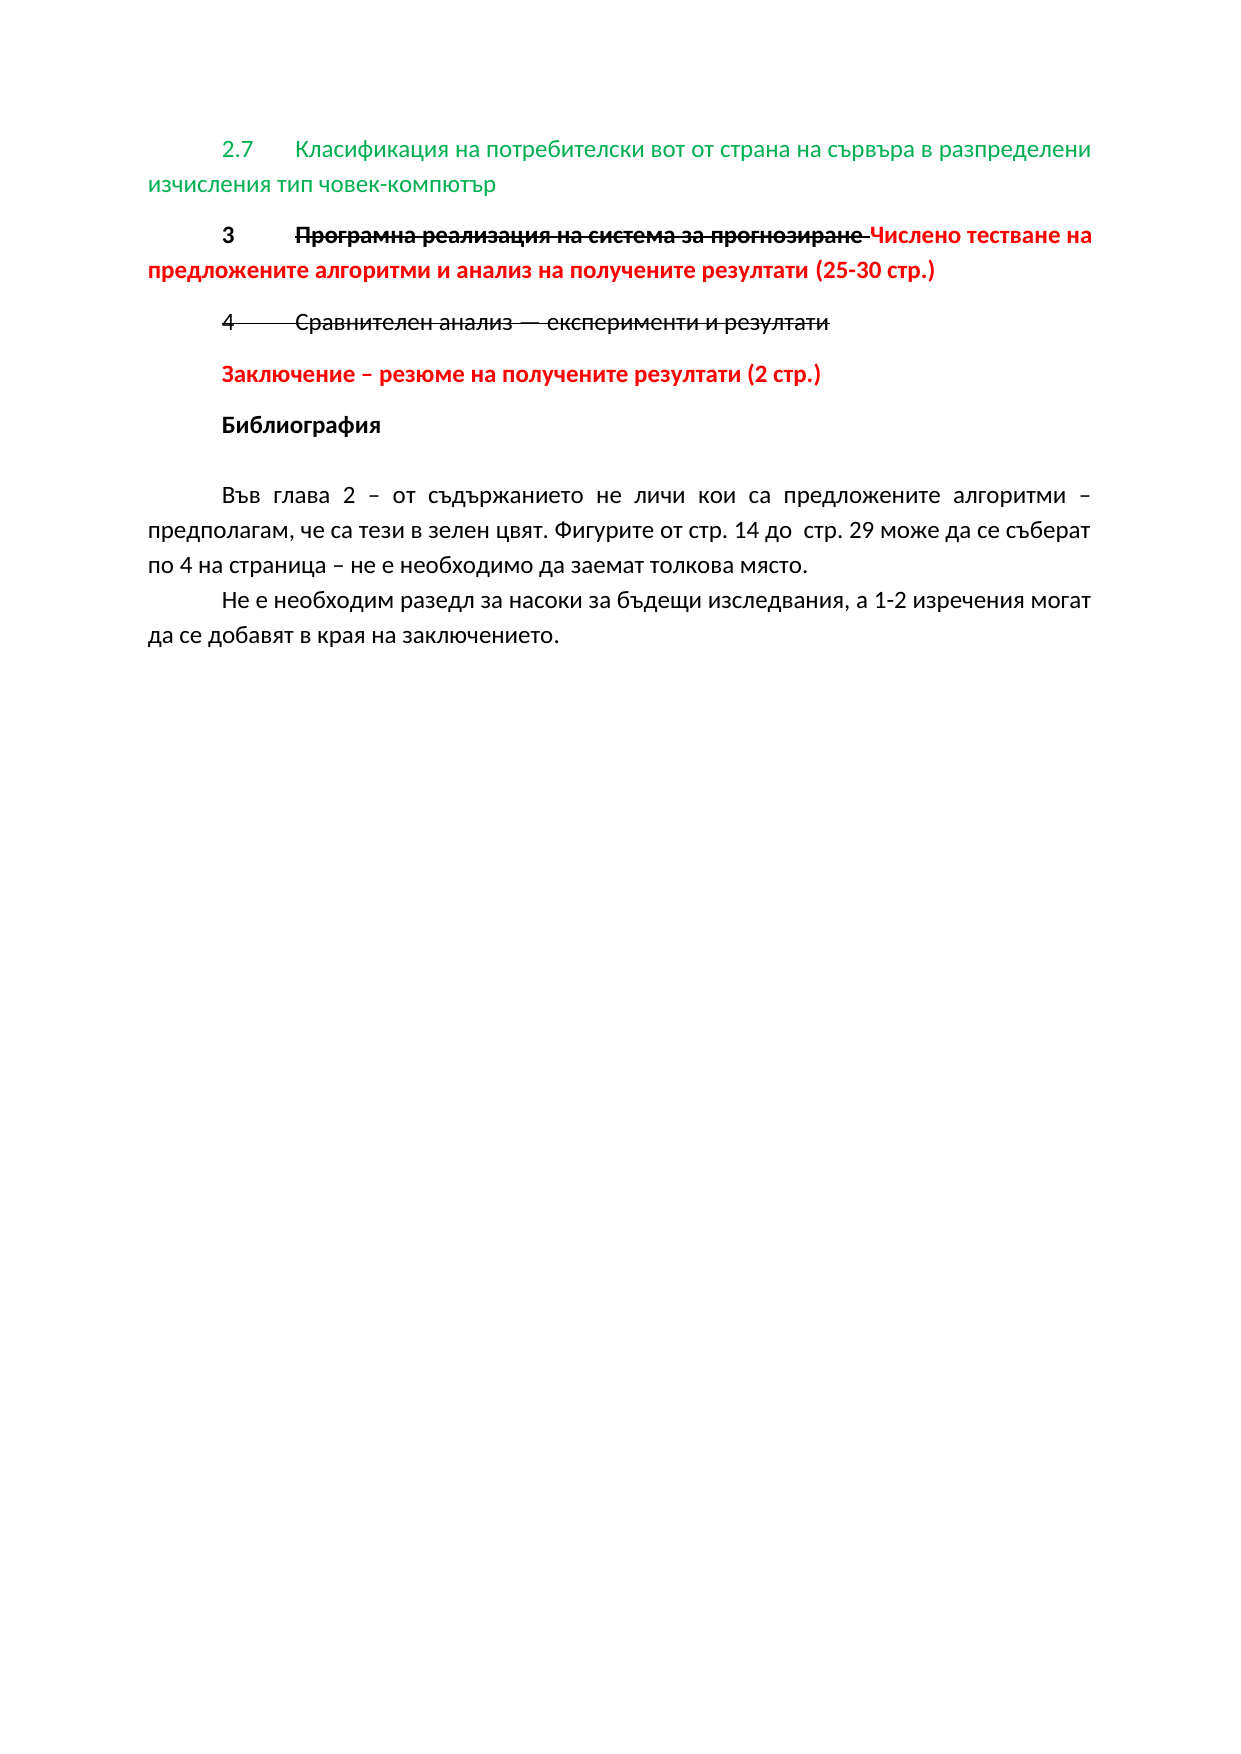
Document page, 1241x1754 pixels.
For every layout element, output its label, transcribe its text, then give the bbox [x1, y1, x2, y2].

text Заключение – резюме на получените резултати (2 стр.) [148, 358, 1092, 388]
text 4 Сравнителен анализ — експерименти и резултати [148, 306, 1092, 337]
text Във глава 2 – от съдържанието не личи кои са предложените алгоритми – предполагам, че са тези в зелен цвят. Фигурите от стр. 14 до стр. 29 може да се съберат по 4 на страница – не е необходимо да заемат толкова място. [148, 479, 1092, 580]
text Библиография [148, 409, 1092, 440]
text Не е необходим разедл за насоки за бъдещи изследвания, а 1-2 изречения могат да се добавят в края на заключението. [148, 584, 1092, 650]
text 2.7 Класификация на потребителски вот от страна на сървъра в разпределени изчисления тип човек-компютър [148, 133, 1092, 198]
text 3 Програмна реализация на система за прогнозиране Числено тестване на предложените алгоритми и анализ на получените резултати (25-30 стр.) [148, 219, 1092, 285]
